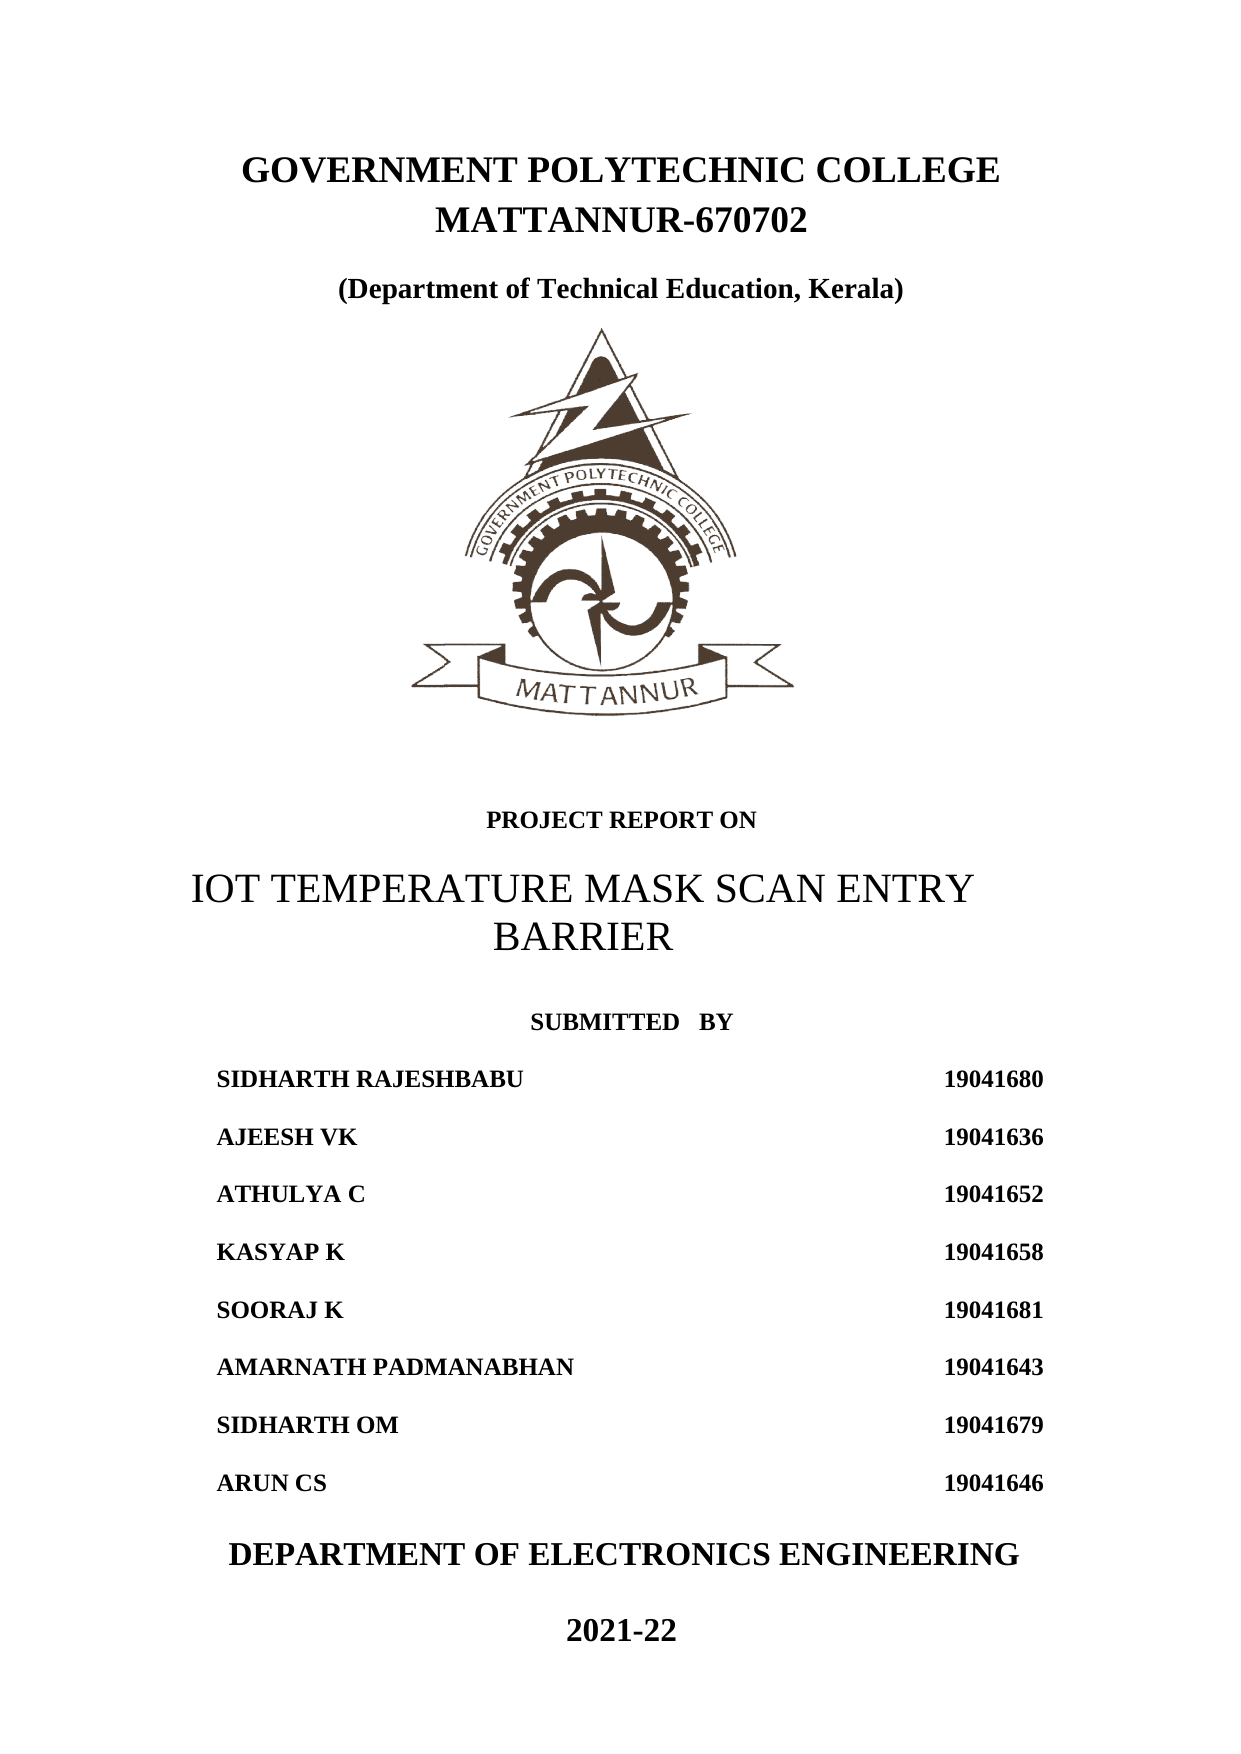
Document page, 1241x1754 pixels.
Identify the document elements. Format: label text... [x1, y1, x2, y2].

text IOT TEMPERATURE MASK SCAN ENTRY BARRIER [175, 863, 991, 959]
text SUBMITTED BY [517, 1007, 746, 1036]
text SIDHARTH OM 19041679 [216, 1410, 1071, 1439]
subtitle GOVERNMENT POLYTECHNIC COLLEGE [241, 148, 1002, 191]
text 2021-22 [252, 1611, 991, 1649]
text ARUN CS 19041646 [216, 1468, 1071, 1496]
text SOORAJ K 19041681 [216, 1295, 1071, 1323]
text DEPARTMENT OF ELECTRONICS ENGINEERING [175, 1534, 1065, 1572]
text ATHULYA C 19041652 [216, 1179, 1071, 1208]
text SIDHARTH RAJESHBABU 19041680 [216, 1064, 1071, 1093]
text AMARNATH PADMANABHAN 19041643 [216, 1352, 1071, 1381]
subtitle MATTANNUR-670702 [241, 197, 1002, 240]
text KASYAP K 19041658 [216, 1237, 1071, 1266]
picture [403, 317, 805, 724]
text PROJECT REPORT ON [252, 806, 991, 834]
subtitle (Department of Technical Education, Kerala) [338, 271, 1065, 304]
text AJEESH VK 19041636 [216, 1122, 1071, 1151]
